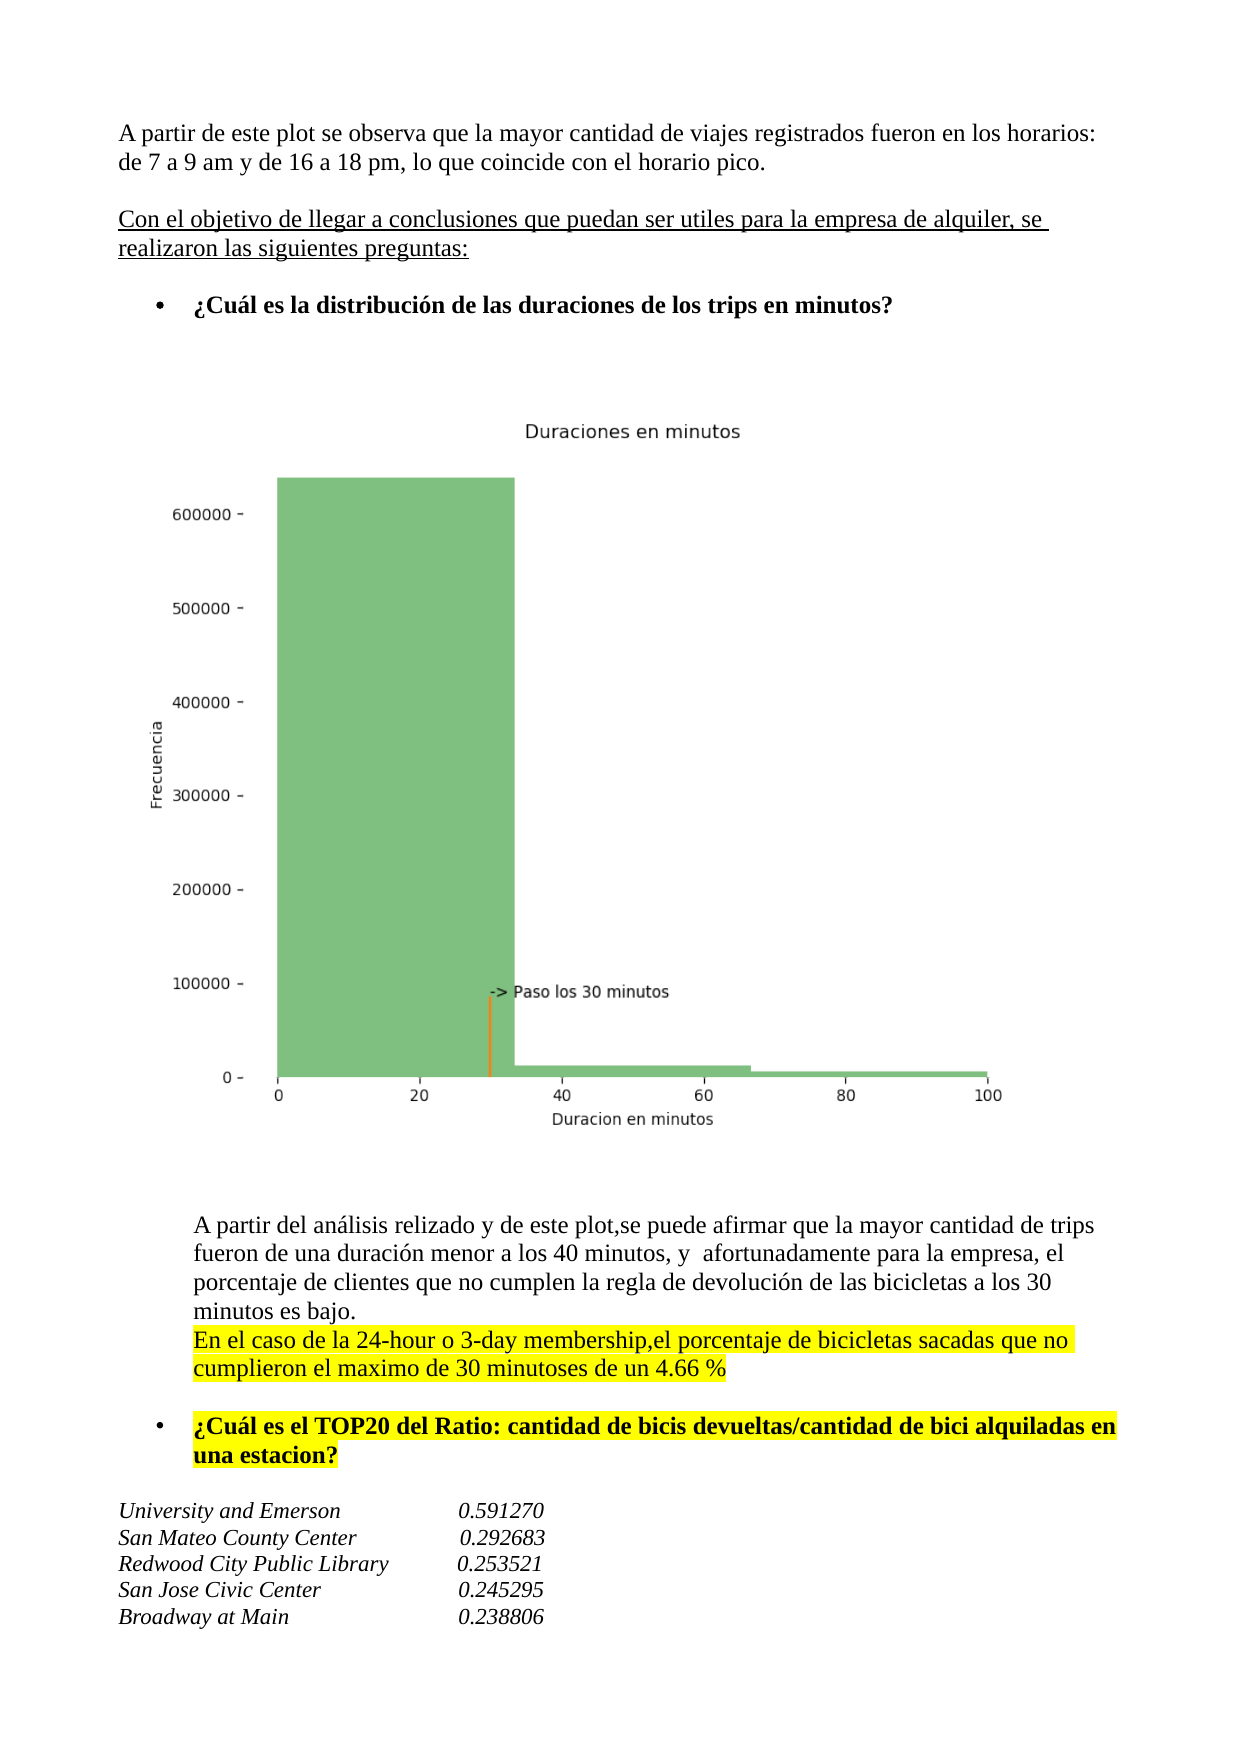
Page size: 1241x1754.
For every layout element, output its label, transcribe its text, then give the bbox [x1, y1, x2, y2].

list ¿Cuál es el TOP20 del Ratio: cantidad de bicis devueltas/cantidad de bici alquiladas en una estacion? [156, 1411, 1122, 1468]
text Broadway at Main 0.238806 [118, 1603, 1122, 1629]
text University and Emerson 0.591270 [118, 1497, 1122, 1524]
text A partir de este plot se observa que la mayor cantidad de viajes registrados fueron en los horarios: de 7 a 9 am y de 16 a 18 pm, lo que coincide con el horario pico. [118, 118, 1122, 176]
text Redwood City Public Library 0.253521 [118, 1550, 1122, 1576]
list En el caso de la 24-hour o 3-day membership,el porcentaje de bicicletas sacadas que no cumplieron el maximo de 30 minutoses de un 4.66 % [156, 1325, 1122, 1382]
text San Mateo County Center 0.292683 [118, 1524, 1122, 1550]
text San Jose Civic Center 0.245295 [118, 1576, 1122, 1603]
text Con el objetivo de llegar a conclusiones que puedan ser utiles para la empresa de alquiler, se realizaron las siguientes preguntas: [118, 204, 1122, 262]
picture [116, 348, 1124, 1181]
list A partir del análisis relizado y de este plot,se puede afirmar que la mayor cantidad de trips fueron de una duración menor a los 40 minutos, y afortunadamente para la empresa, el porcentaje de clientes que no cumplen la regla de devolución de las bicicletas a los 30 minutos es bajo. [156, 1210, 1122, 1325]
list ¿Cuál es la distribución de las duraciones de los trips en minutos? [156, 291, 1122, 319]
